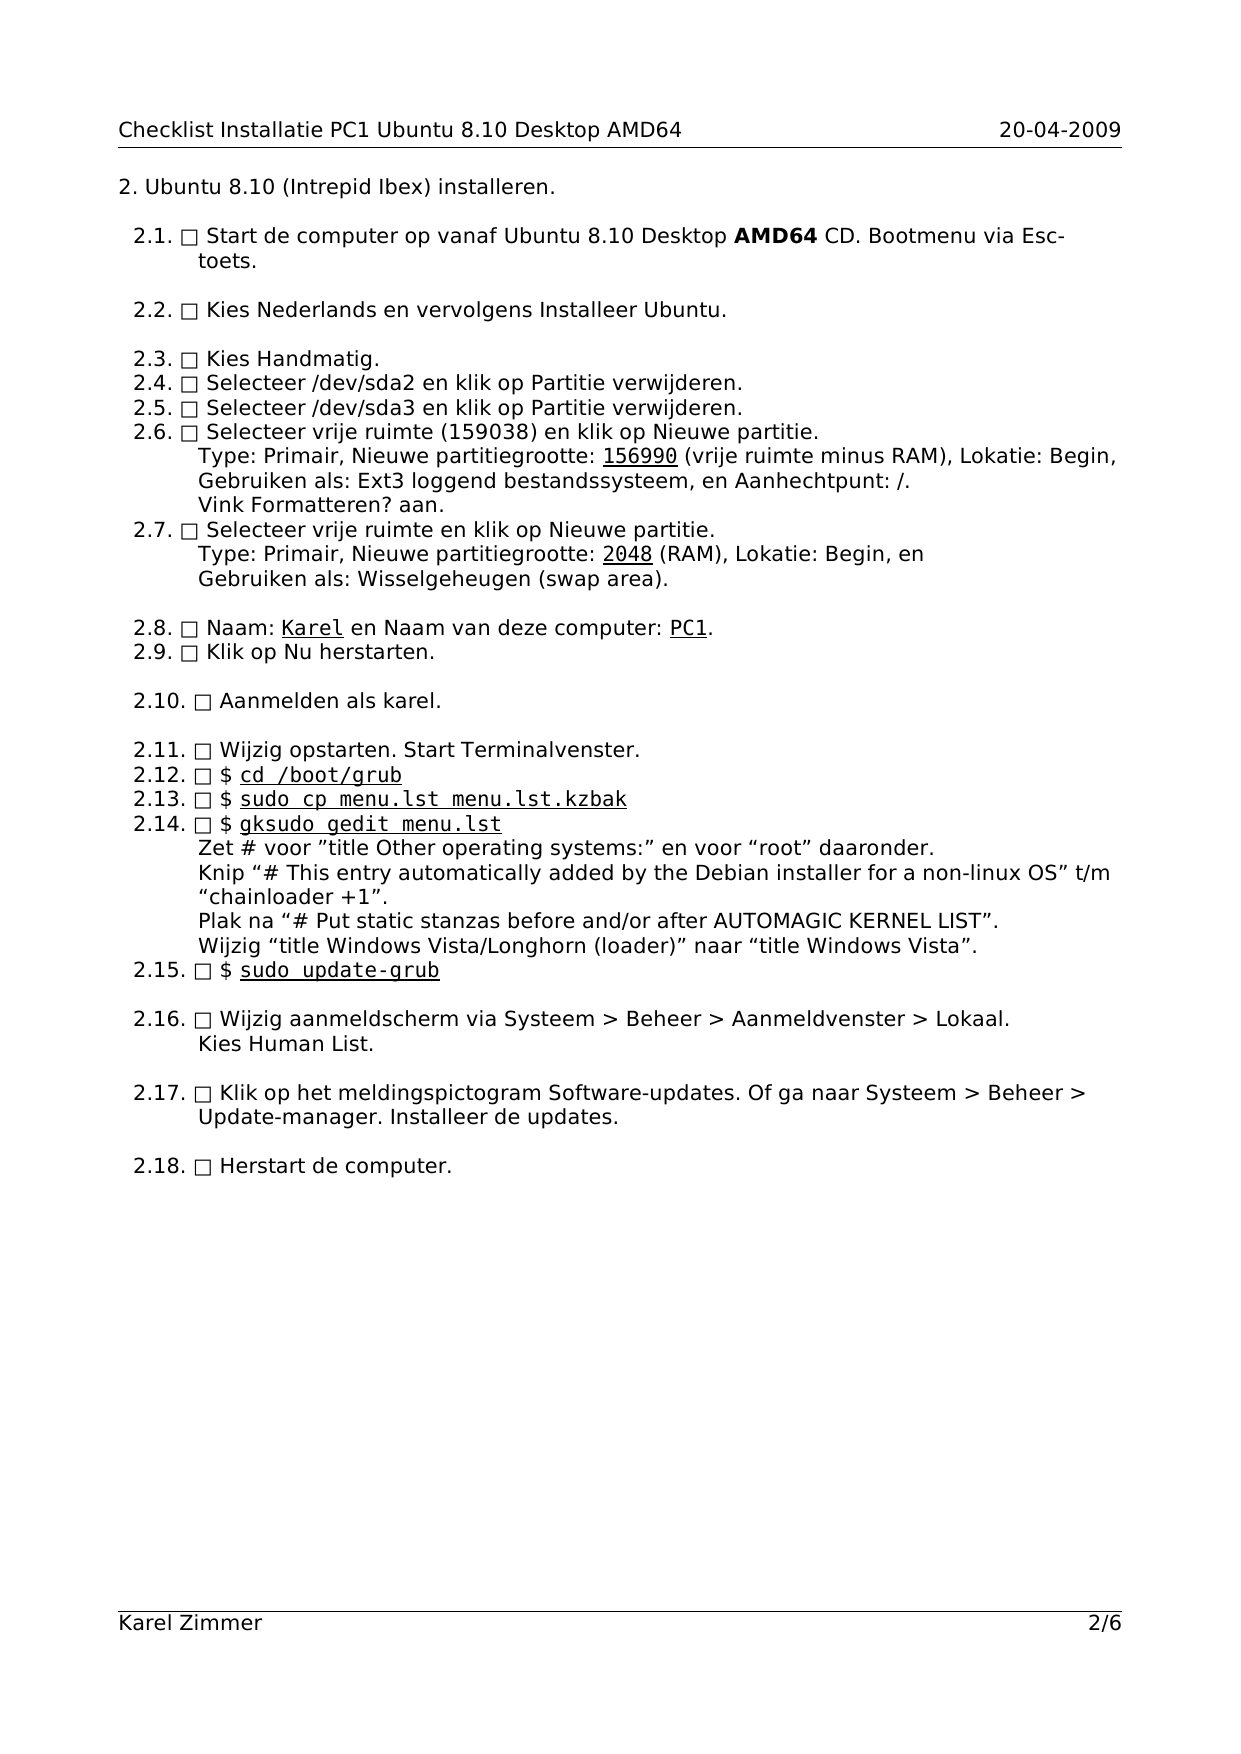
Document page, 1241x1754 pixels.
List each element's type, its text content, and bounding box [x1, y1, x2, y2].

list $ cd /boot/grub [133, 763, 1122, 787]
list Aanmelden als karel. [133, 689, 1122, 714]
list Naam: Karel en Naam van deze computer: PC1. [133, 616, 1122, 640]
list Herstart de computer. [133, 1154, 1122, 1179]
list Klik op Nu herstarten. [133, 640, 1122, 665]
list Wijzig aanmeldscherm via Systeem > Beheer > Aanmeldvenster > Lokaal. Kies Human List. [133, 1007, 1122, 1056]
list $ sudo cp menu.lst menu.lst.kzbak [133, 787, 1122, 812]
list Wijzig opstarten. Start Terminalvenster. [133, 738, 1122, 763]
list Start de computer op vanaf Ubuntu 8.10 Desktop AMD64 CD. Bootmenu via Esc-toets. [133, 224, 1122, 273]
list Selecteer vrije ruimte en klik op Nieuwe partitie. Type: Primair, Nieuwe partitiegrootte: 2048 (RAM), Lokatie: Begin, en Gebruiken als: Wisselgeheugen (swap area). [133, 518, 1122, 591]
list Klik op het meldingspictogram Software-updates. Of ga naar Systeem > Beheer > Update-manager. Installeer de updates. [133, 1081, 1122, 1130]
list $ gksudo gedit menu.lst Zet # voor ”title Other operating systems:” en voor “root” daaronder. Knip “# This entry automatically added by the Debian installer for a non-linux OS” t/m “chainloader +1”. Plak na “# Put static stanzas before and/or after AUTOMAGIC KERNEL LIST”. Wijzig “title Windows Vista/Longhorn (loader)” naar “title Windows Vista”. [133, 812, 1122, 958]
list Selecteer vrije ruimte (159038) en klik op Nieuwe partitie. Type: Primair, Nieuwe partitiegrootte: 156990 (vrije ruimte minus RAM), Lokatie: Begin, Gebruiken als: Ext3 loggend bestandssysteem, en Aanhechtpunt: /. Vink Formatteren? aan. [133, 420, 1122, 518]
list Ubuntu 8.10 (Intrepid Ibex) installeren. [118, 175, 1122, 199]
list Selecteer /dev/sda2 en klik op Partitie verwijderen. [133, 371, 1122, 395]
list Kies Nederlands en vervolgens Installeer Ubuntu. [133, 297, 1122, 322]
list Selecteer /dev/sda3 en klik op Partitie verwijderen. [133, 395, 1122, 420]
list Kies Handmatig. [133, 346, 1122, 371]
list $ sudo update-grub [133, 958, 1122, 983]
